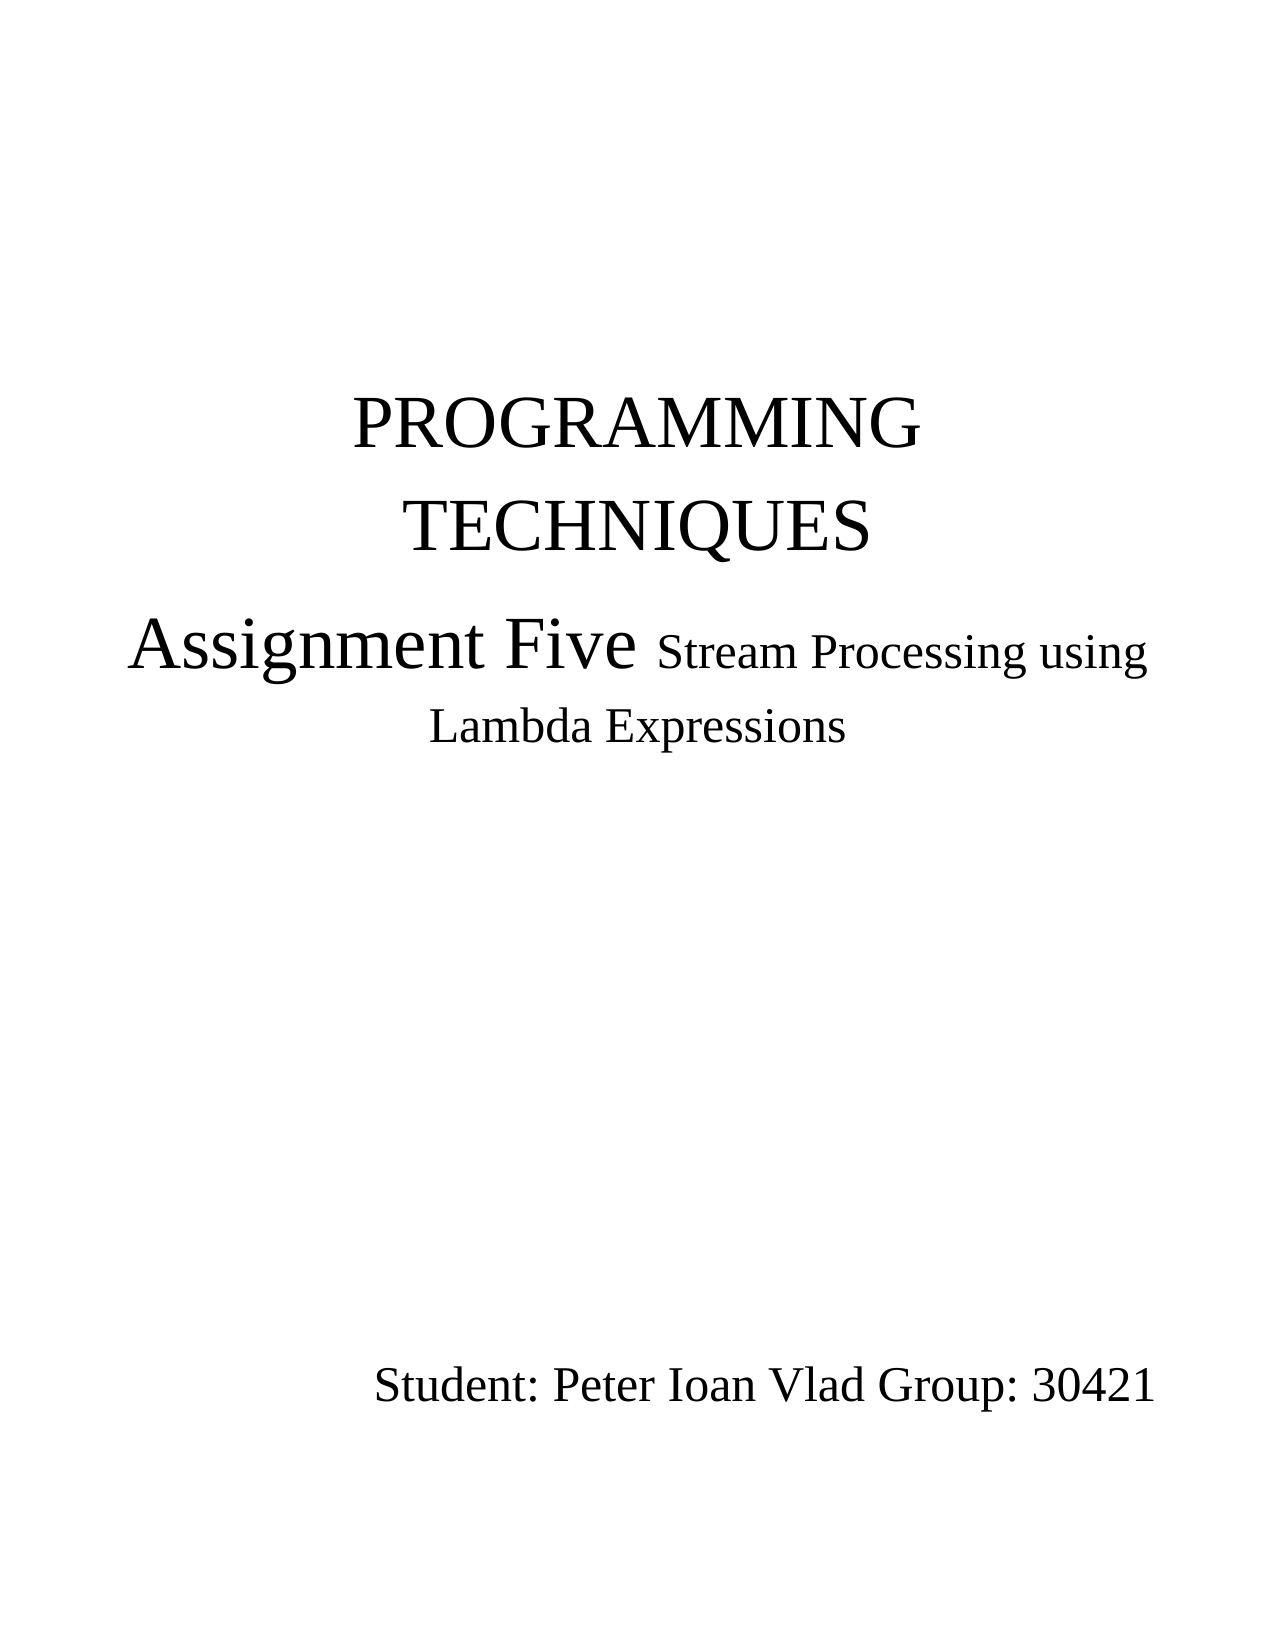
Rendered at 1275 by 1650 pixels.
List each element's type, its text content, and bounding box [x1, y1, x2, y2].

text PROGRAMMING TECHNIQUES [118, 377, 1157, 567]
text Assignment Five Stream Processing using Lambda Expressions [118, 598, 1157, 753]
text Student: Peter Ioan Vlad Group: 30421 [118, 1354, 1157, 1412]
